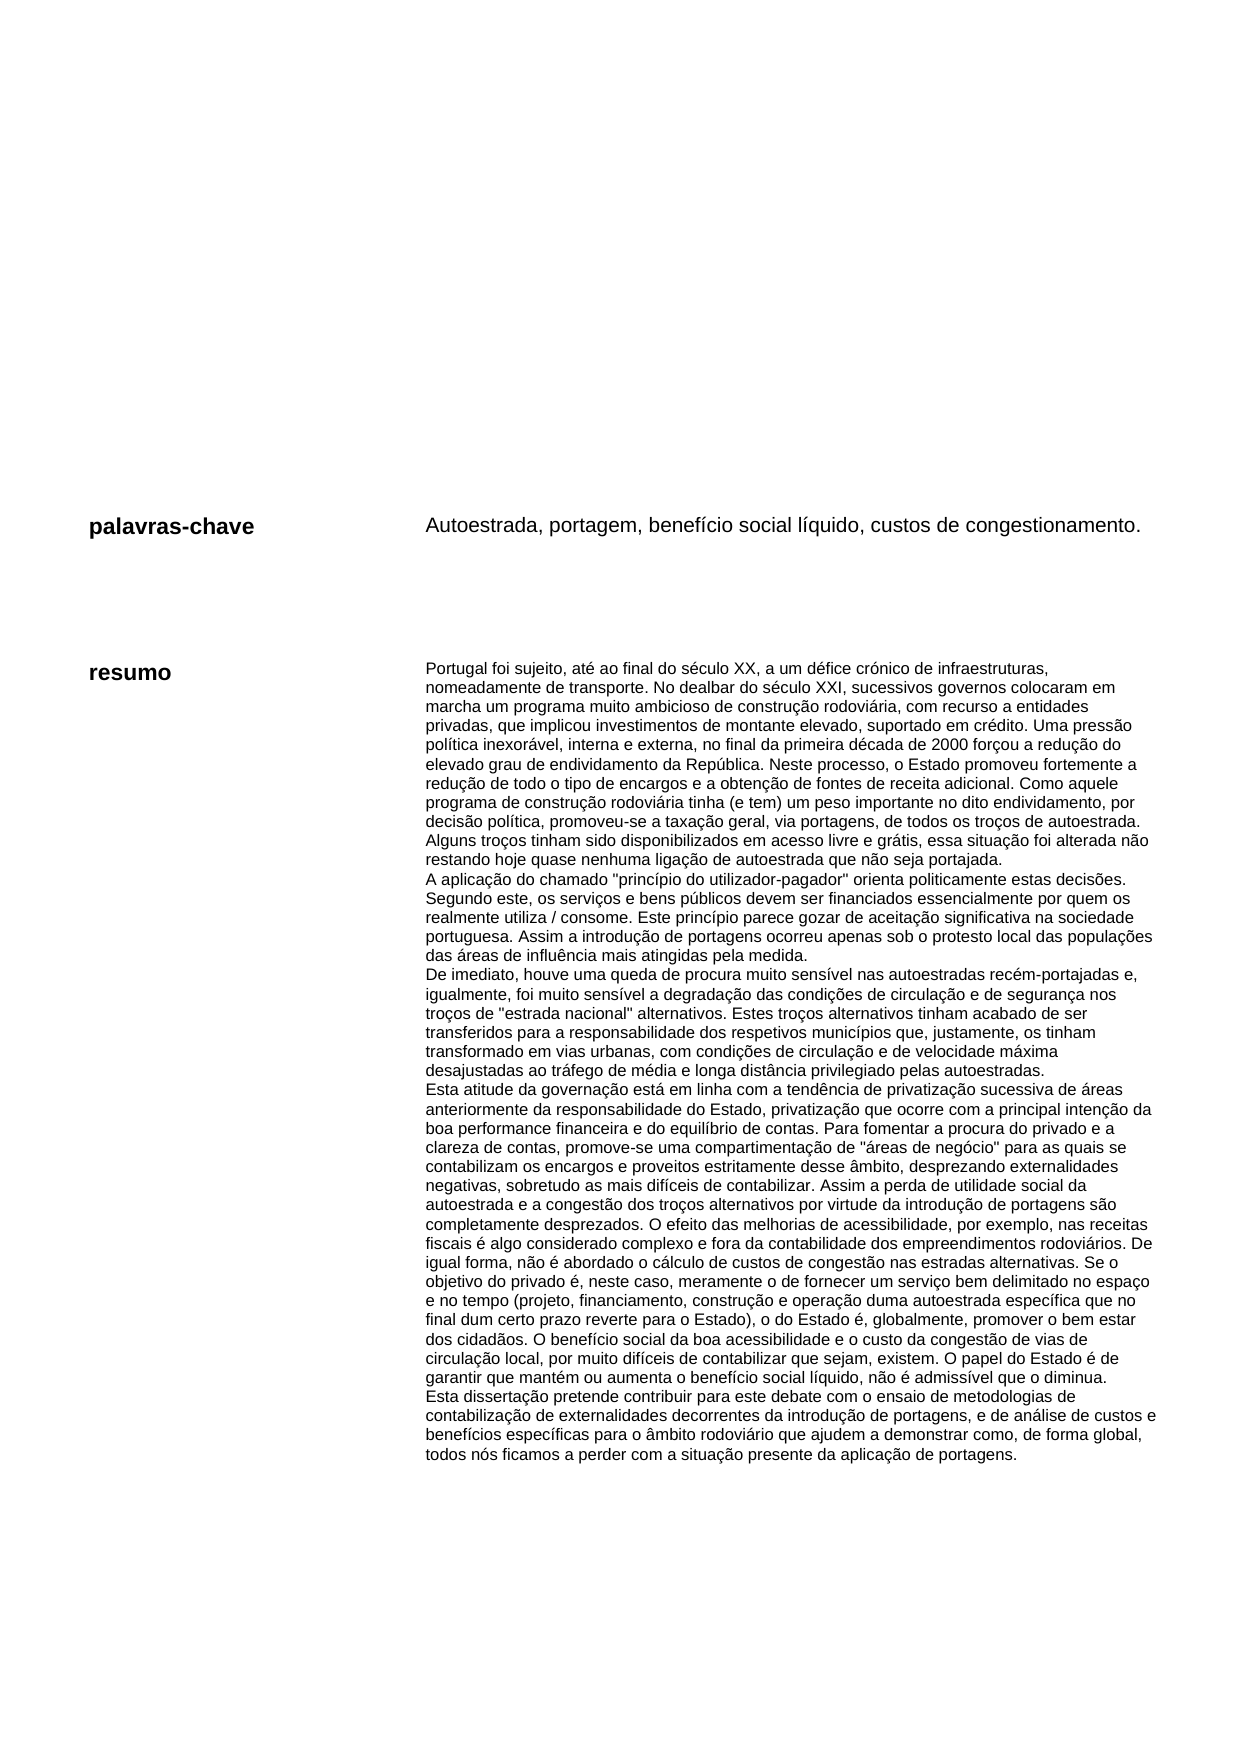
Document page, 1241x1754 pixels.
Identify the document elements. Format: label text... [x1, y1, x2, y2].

table_header [89, 71, 425, 367]
table_header [425, 71, 1159, 367]
table_cell [89, 367, 425, 513]
table_cell Autoestrada, portagem, benefício social líquido, custos de congestionamento. [425, 513, 1159, 658]
table_cell palavras-chave [89, 513, 425, 658]
table_cell resumo [89, 659, 425, 1617]
table_cell [425, 367, 1159, 513]
table_cell Portugal foi sujeito, até ao final do século XX, a um défice crónico de infraestruturas, nomeadamente de transporte. No dealbar do século XXI, sucessivos governos colocaram em marcha um programa muito ambicioso de construção rodoviária, com recurso a entidades privadas, que implicou investimentos de montante elevado, suportado em crédito. Uma pressão política inexorável, interna e externa, no final da primeira década de 2000 forçou a redução do elevado grau de endividamento da República. Neste processo, o Estado promoveu fortemente a redução de todo o tipo de encargos e a obtenção de fontes de receita adicional. Como aquele programa de construção rodoviária tinha (e tem) um peso importante no dito endividamento, por decisão política, promoveu-se a taxação geral, via portagens, de todos os troços de autoestrada. Alguns troços tinham sido disponibilizados em acesso livre e grátis, essa situação foi alterada não restando hoje quase nenhuma ligação de autoestrada que não seja portajada. A aplicação do chamado "princípio do utilizador-pagador" orienta politicamente estas decisões. Segundo este, os serviços e bens públicos devem ser financiados essencialmente por quem os realmente utiliza / consome. Este princípio parece gozar de aceitação significativa na sociedade portuguesa. Assim a introdução de portagens ocorreu apenas sob o protesto local das populações das áreas de influência mais atingidas pela medida. De imediato, houve uma queda de procura muito sensível nas autoestradas recém-portajadas e, igualmente, foi muito sensível a degradação das condições de circulação e de segurança nos troços de "estrada nacional" alternativos. Estes troços alternativos tinham acabado de ser transferidos para a responsabilidade dos respetivos municípios que, justamente, os tinham transformado em vias urbanas, com condições de circulação e de velocidade máxima desajustadas ao tráfego de média e longa distância privilegiado pelas autoestradas. Esta atitude da governação está em linha com a tendência de privatização sucessiva de áreas anteriormente da responsabilidade do Estado, privatização que ocorre com a principal intenção da boa performance financeira e do equilíbrio de contas. Para fomentar a procura do privado e a clareza de contas, promove-se uma compartimentação de "áreas de negócio" para as quais se contabilizam os encargos e proveitos estritamente desse âmbito, desprezando externalidades negativas, sobretudo as mais difíceis de contabilizar. Assim a perda de utilidade social da autoestrada e a congestão dos troços alternativos por virtude da introdução de portagens são completamente desprezados. O efeito das melhorias de acessibilidade, por exemplo, nas receitas fiscais é algo considerado complexo e fora da contabilidade dos empreendimentos rodoviários. De igual forma, não é abordado o cálculo de custos de congestão nas estradas alternativas. Se o objetivo do privado é, neste caso, meramente o de fornecer um serviço bem delimitado no espaço e no tempo (projeto, financiamento, construção e operação duma autoestrada específica que no final dum certo prazo reverte para o Estado), o do Estado é, globalmente, promover o bem estar dos cidadãos. O benefício social da boa acessibilidade e o custo da congestão de vias de circulação local, por muito difíceis de contabilizar que sejam, existem. O papel do Estado é de garantir que mantém ou aumenta o benefício social líquido, não é admissível que o diminua. Esta dissertação pretende contribuir para este debate com o ensaio de metodologias de contabilização de externalidades decorrentes da introdução de portagens, e de análise de custos e benefícios específicas para o âmbito rodoviário que ajudem a demonstrar como, de forma global, todos nós ficamos a perder com a situação presente da aplicação de portagens. [425, 659, 1159, 1617]
